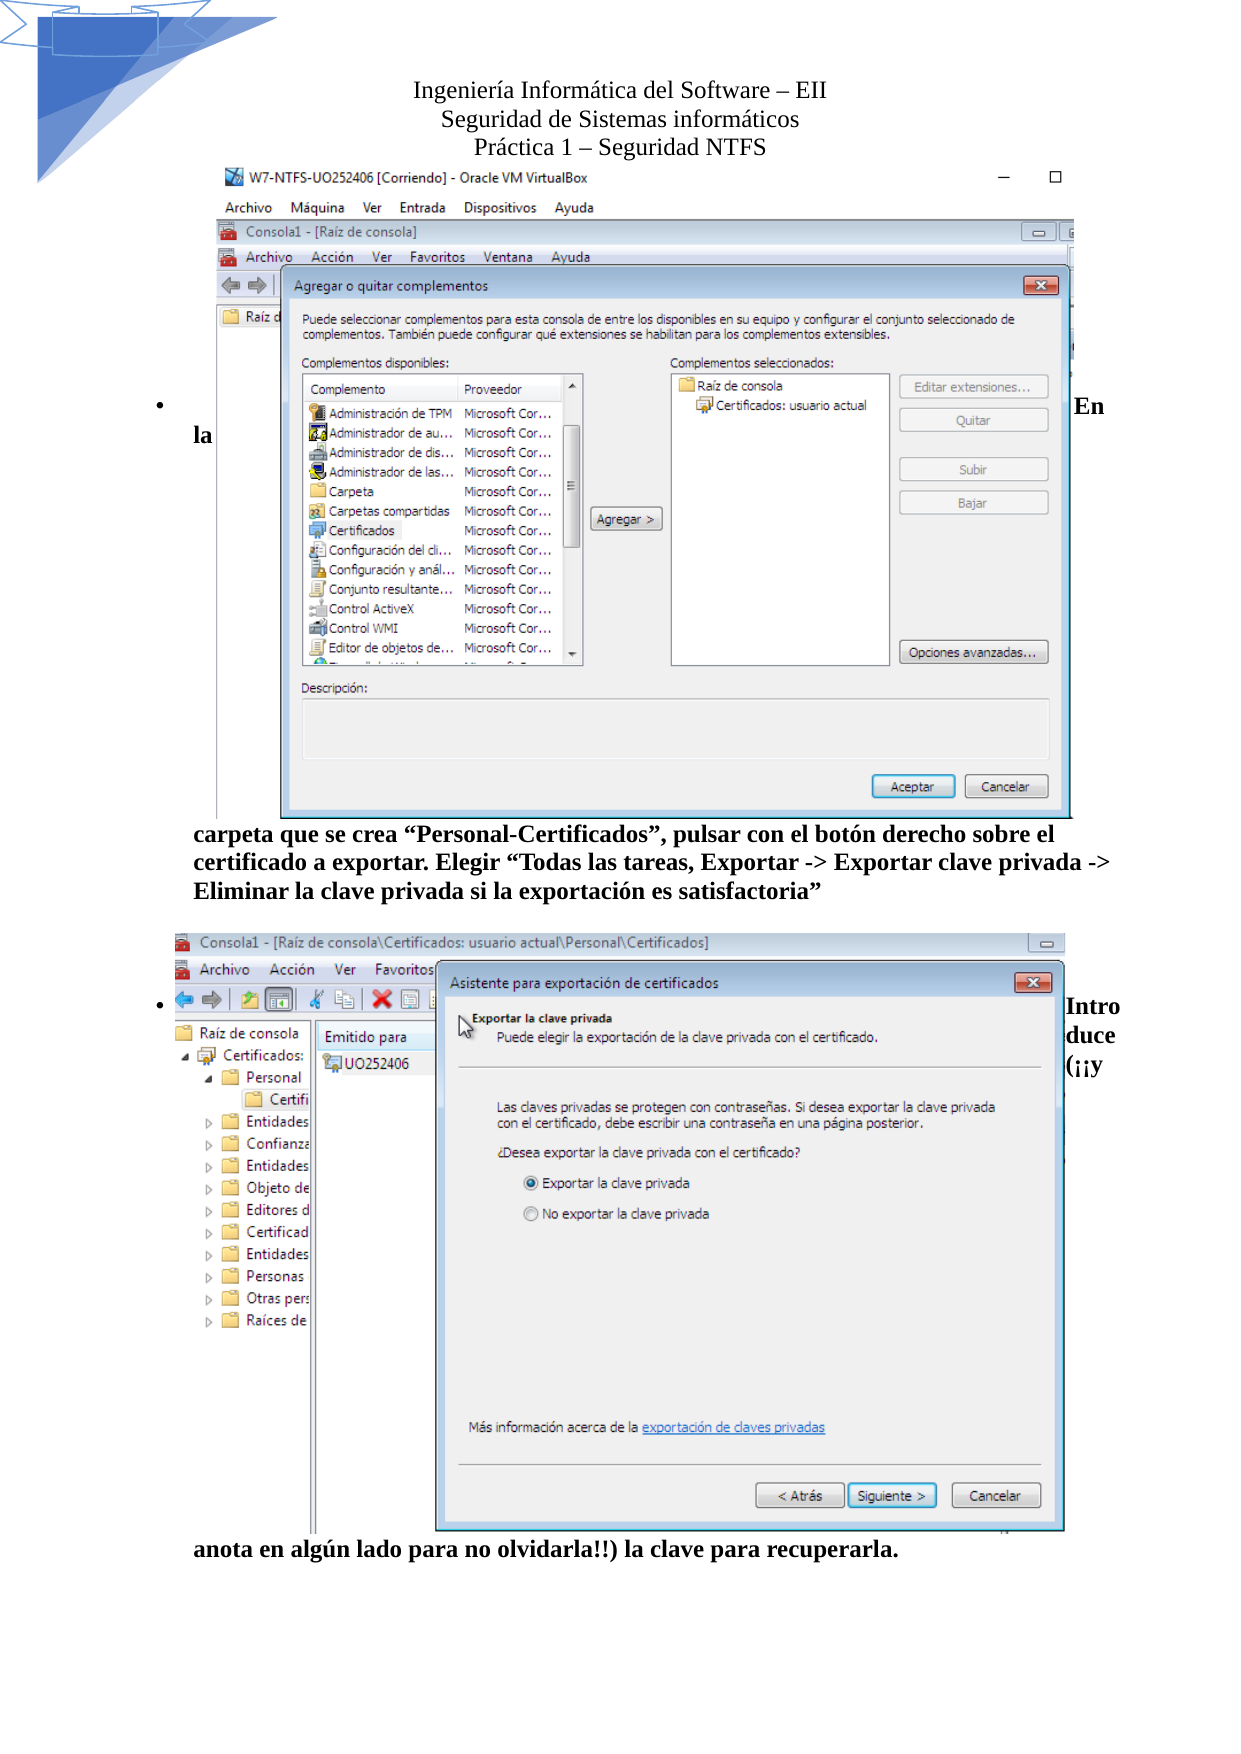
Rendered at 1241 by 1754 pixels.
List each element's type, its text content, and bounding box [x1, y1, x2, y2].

list Introduce (¡¡y anota en algún lado para no olvidarla!!) la clave para recuperarla. [156, 991, 1122, 1562]
list En la carpeta que se crea “Personal-Certificados”, pulsar con el botón derecho sobre el certificado a exportar. Elegir “Todas las tareas, Exportar -> Exportar clave privada -> Eliminar la clave privada si la exportación es satisfactoria” [156, 391, 1122, 905]
